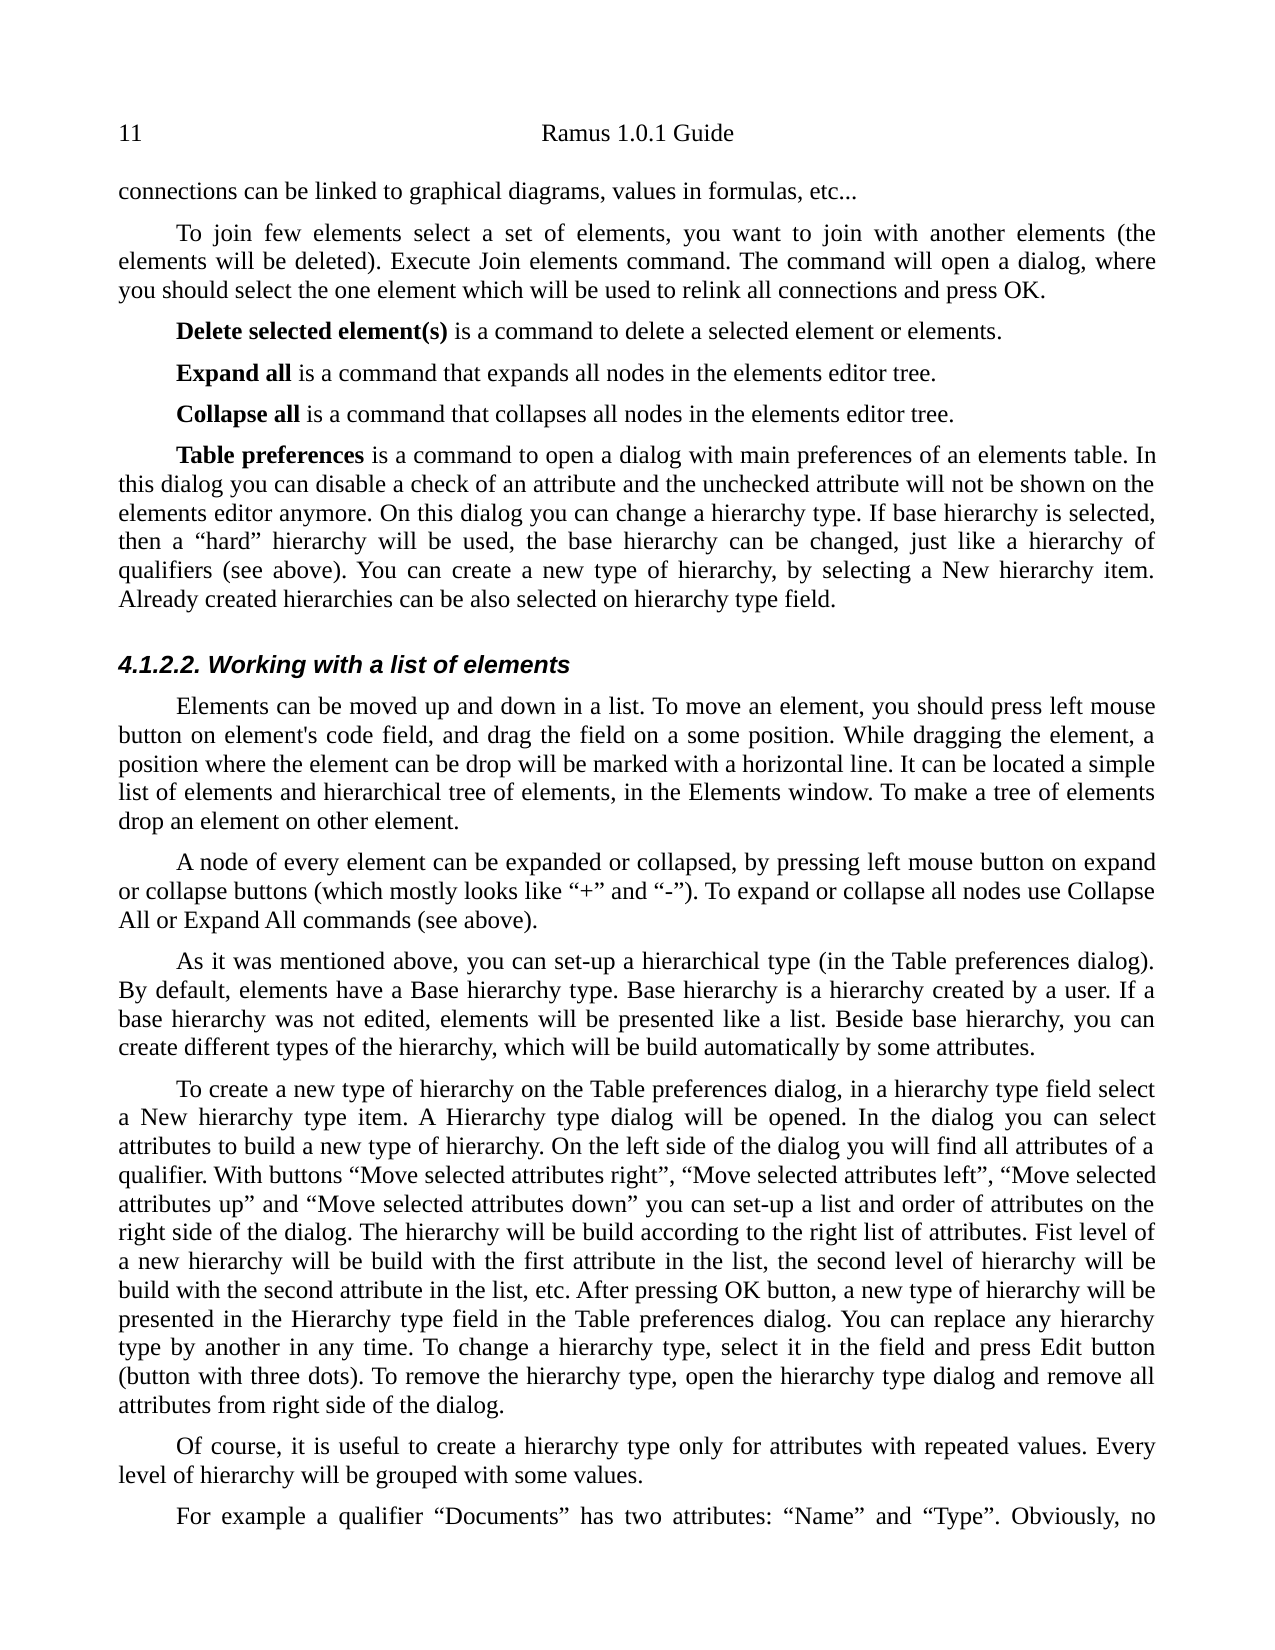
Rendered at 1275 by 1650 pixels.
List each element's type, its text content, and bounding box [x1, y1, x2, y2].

subtitle 4.1.2.2. Working with a list of elements [118, 650, 1157, 679]
text To create a new type of hierarchy on the Table preferences dialog, in a hierarchy type field select a New hierarchy type item. A Hierarchy type dialog will be opened. In the dialog you can select attributes to build a new type of hierarchy. On the left side of the dialog you will find all attributes of a qualifier. With buttons “Move selected attributes right”, “Move selected attributes left”, “Move selected attributes up” and “Move selected attributes down” you can set-up a list and order of attributes on the right side of the dialog. The hierarchy will be build according to the right list of attributes. Fist level of a new hierarchy will be build with the first attribute in the list, the second level of hierarchy will be build with the second attribute in the list, etc. After pressing OK button, a new type of hierarchy will be presented in the Hierarchy type field in the Table preferences dialog. You can replace any hierarchy type by another in any time. To change a hierarchy type, select it in the field and press Edit button (button with three dots). To remove the hierarchy type, open the hierarchy type dialog and remove all attributes from right side of the dialog. [118, 1074, 1157, 1419]
text As it was mentioned above, you can set-up a hierarchical type (in the Table preferences dialog). By default, elements have a Base hierarchy type. Base hierarchy is a hierarchy created by a user. If a base hierarchy was not edited, elements will be presented like a list. Beside base hierarchy, you can create different types of the hierarchy, which will be build automatically by some attributes. [118, 946, 1157, 1061]
text Table preferences is a command to open a dialog with main preferences of an elements table. In this dialog you can disable a check of an attribute and the unchecked attribute will not be shown on the elements editor anymore. On this dialog you can change a hierarchy type. If base hierarchy is selected, then a “hard” hierarchy will be used, the base hierarchy can be changed, just like a hierarchy of qualifiers (see above). You can create a new type of hierarchy, by selecting a New hierarchy item. Already created hierarchies can be also selected on hierarchy type field. [118, 440, 1157, 613]
text Delete selected element(s) is a command to delete a selected element or elements. [118, 316, 1157, 345]
text For example a qualifier “Documents” has two attributes: “Name” and “Type”. Obviously, no [118, 1501, 1157, 1530]
text Of course, it is useful to create a hierarchy type only for attributes with repeated values. Every level of hierarchy will be grouped with some values. [118, 1431, 1157, 1489]
text connections can be linked to graphical diagrams, values in formulas, etc... [118, 176, 1157, 205]
text Elements can be moved up and down in a list. To move an element, you should press left mouse button on element's code field, and drag the field on a some position. While dragging the element, a position where the element can be drop will be marked with a horizontal line. It can be located a simple list of elements and hierarchical tree of elements, in the Elements window. To make a tree of elements drop an element on other element. [118, 691, 1157, 835]
text A node of every element can be expanded or collapsed, by pressing left mouse button on expand or collapse buttons (which mostly looks like “+” and “-”). To expand or collapse all nodes use Collapse All or Expand All commands (see above). [118, 847, 1157, 934]
text Collapse all is a command that collapses all nodes in the elements editor tree. [118, 399, 1157, 428]
text Expand all is a command that expands all nodes in the elements editor tree. [118, 358, 1157, 386]
text To join few elements select a set of elements, you want to join with another elements (the elements will be deleted). Execute Join elements command. The command will open a dialog, where you should select the one element which will be used to relink all connections and press OK. [118, 218, 1157, 304]
